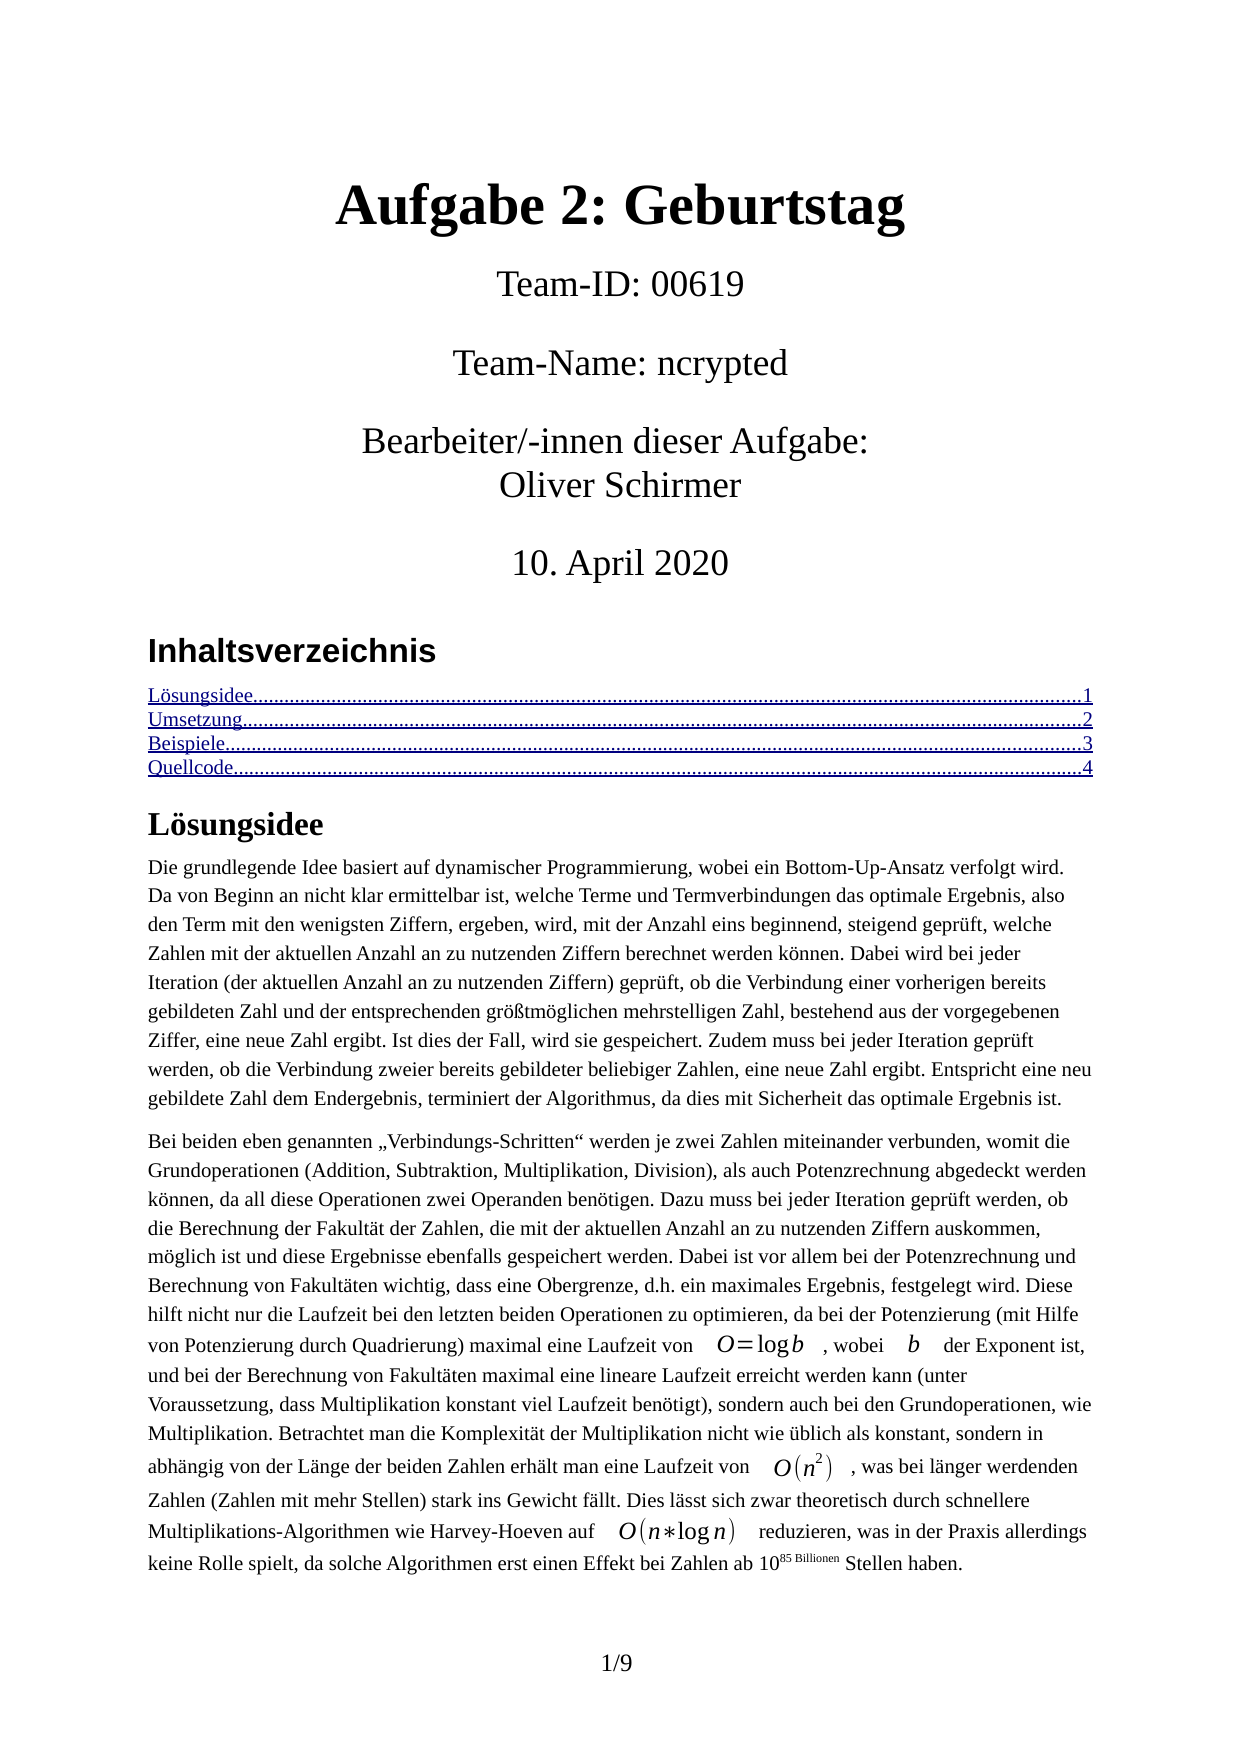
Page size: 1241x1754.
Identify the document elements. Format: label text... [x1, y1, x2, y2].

text Quellcode 4 [148, 755, 1093, 775]
title Aufgabe 2: Geburtstag [148, 170, 1093, 237]
text Bei beiden eben genannten „Verbindungs-Schritten“ werden je zwei Zahlen miteinander verbunden, womit die Grundoperationen (Addition, Subtraktion, Multiplikation, Division), als auch Potenzrechnung abgedeckt werden können, da all diese Operationen zwei Operanden benötigen. Dazu muss bei jeder Iteration geprüft werden, ob die Berechnung der Fakultät der Zahlen, die mit der aktuellen Anzahl an zu nutzenden Ziffern auskommen, möglich ist und diese Ergebnisse ebenfalls gespeichert werden. Dabei ist vor allem bei der Potenzrechnung und Berechnung von Fakultäten wichtig, dass eine Obergrenze, d.h. ein maximales Ergebnis, festgelegt wird. Diese hilft nicht nur die Laufzeit bei den letzten beiden Operationen zu optimieren, da bei der Potenzierung (mit Hilfe von Potenzierung durch Quadrierung) maximal eine Laufzeit von , wobei der Exponent ist, und bei der Berechnung von Fakultäten maximal eine lineare Laufzeit erreicht werden kann (unter Voraussetzung, dass Multiplikation konstant viel Laufzeit benötigt), sondern auch bei den Grundoperationen, wie Multiplikation. Betrachtet man die Komplexität der Multiplikation nicht wie üblich als konstant, sondern in abhängig von der Länge der beiden Zahlen erhält man eine Laufzeit von , was bei länger werdenden Zahlen (Zahlen mit mehr Stellen) stark ins Gewicht fällt. Dies lässt sich zwar theoretisch durch schnellere Multiplikations-Algorithmen wie Harvey-Hoeven auf reduzieren, was in der Praxis allerdings keine Rolle spielt, da solche Algorithmen erst einen Effekt bei Zahlen ab 1085 Billionen Stellen haben. [148, 1129, 1093, 1575]
subtitle 10. April 2020 [148, 541, 1093, 584]
subtitle Lösungsidee [148, 804, 1093, 842]
subtitle Team-ID: 00619 [148, 262, 1093, 305]
text Die grundlegende Idee basiert auf dynamischer Programmierung, wobei ein Bottom-Up-Ansatz verfolgt wird. Da von Beginn an nicht klar ermittelbar ist, welche Terme und Termverbindungen das optimale Ergebnis, also den Term mit den wenigsten Ziffern, ergeben, wird, mit der Anzahl eins beginnend, steigend geprüft, welche Zahlen mit der aktuellen Anzahl an zu nutzenden Ziffern berechnet werden können. Dabei wird bei jeder Iteration (der aktuellen Anzahl an zu nutzenden Ziffern) geprüft, ob die Verbindung einer vorherigen bereits gebildeten Zahl und der entsprechenden größtmöglichen mehrstelligen Zahl, bestehend aus der vorgegebenen Ziffer, eine neue Zahl ergibt. Ist dies der Fall, wird sie gespeichert. Zudem muss bei jeder Iteration geprüft werden, ob die Verbindung zweier bereits gebildeter beliebiger Zahlen, eine neue Zahl ergibt. Entspricht eine neu gebildete Zahl dem Endergebnis, terminiert der Algorithmus, da dies mit Sicherheit das optimale Ergebnis ist. [148, 854, 1093, 1109]
text Umsetzung 2 [148, 707, 1093, 727]
subtitle Bearbeiter/-innen dieser Aufgabe: Oliver Schirmer [148, 419, 1093, 505]
text Beispiele 3 [148, 731, 1093, 751]
subtitle Inhaltsverzeichnis [148, 632, 1093, 670]
subtitle Team-Name: ncrypted [148, 340, 1093, 383]
text Lösungsidee 1 [148, 682, 1093, 703]
